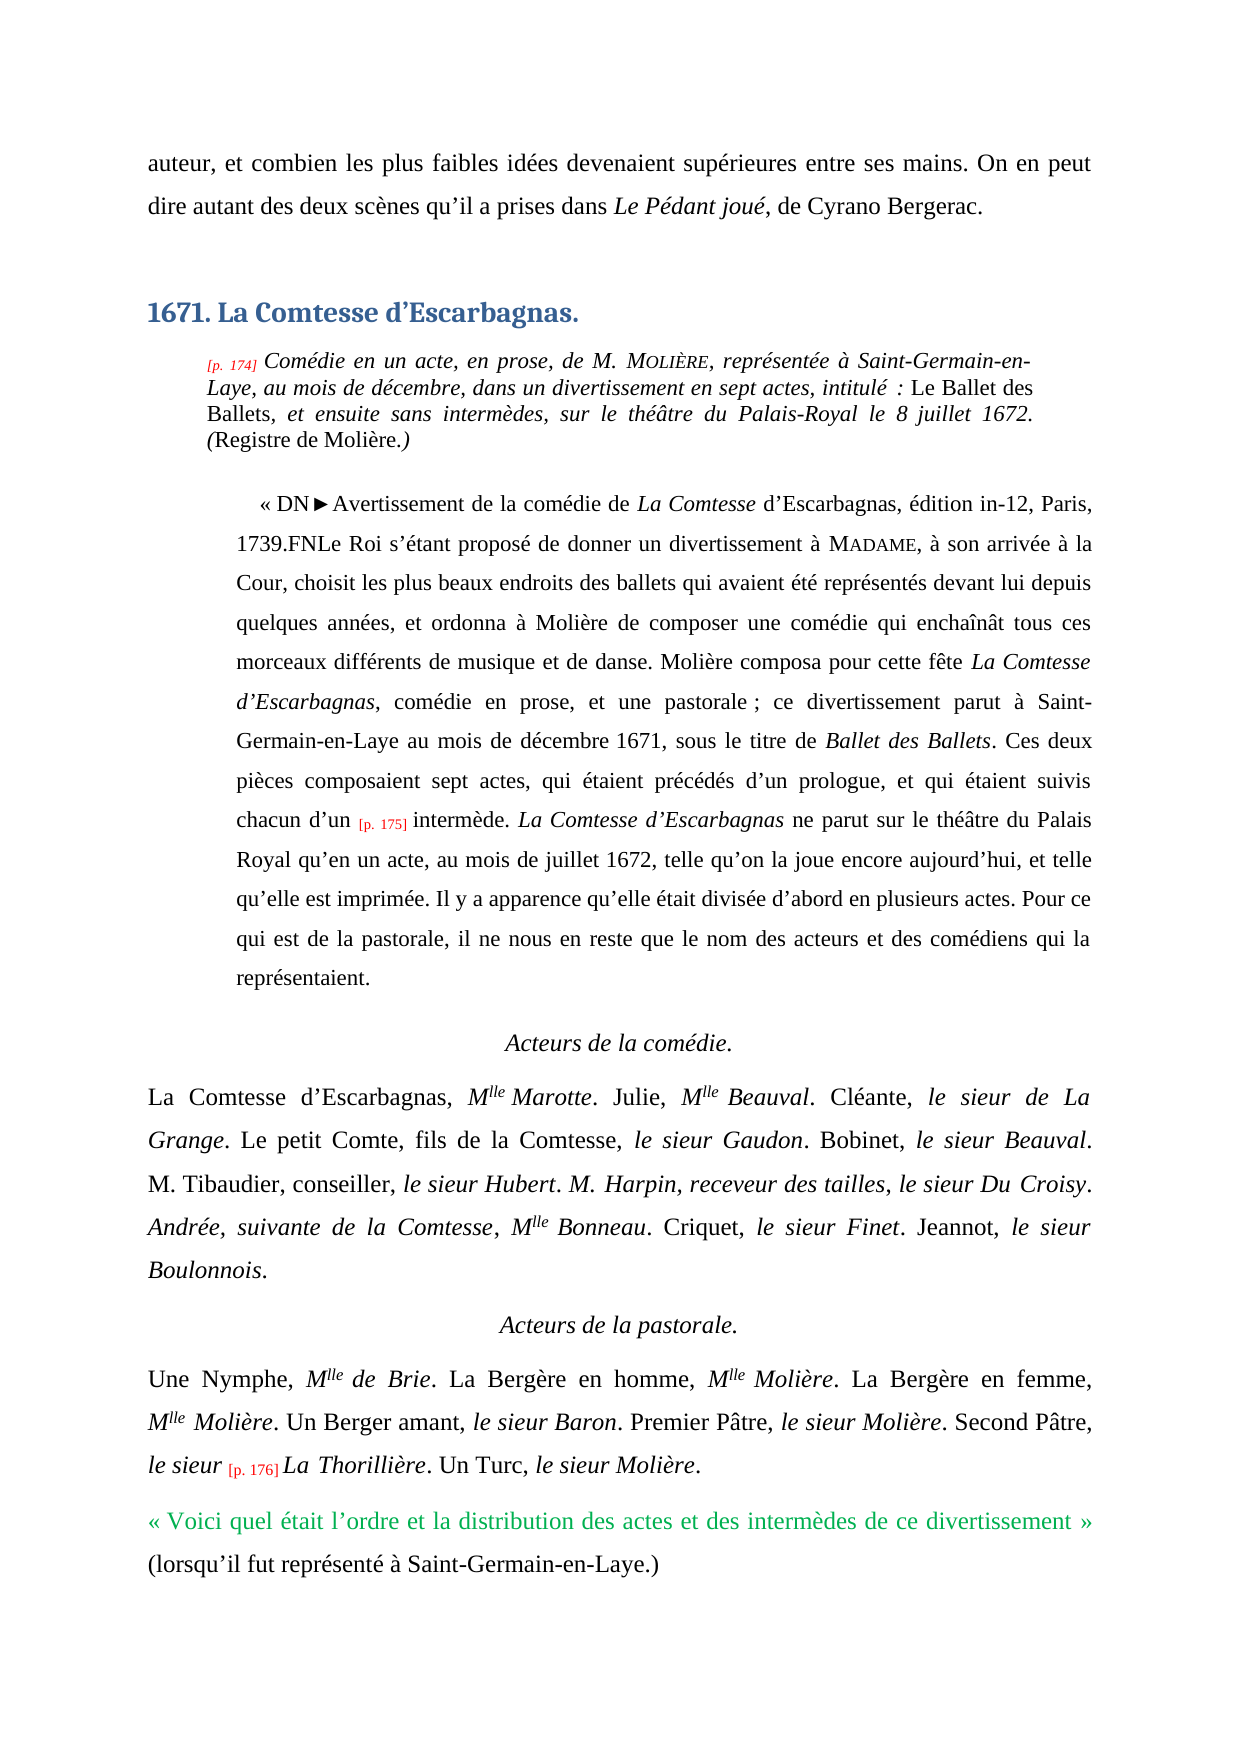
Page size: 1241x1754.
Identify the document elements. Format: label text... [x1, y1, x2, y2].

text La Comtesse d’Escarbagnas, Mlle Marotte. Julie, Mlle Beauval. Cléante, le sieur de La Grange. Le petit Comte, fils de la Comtesse, le sieur Gaudon. Bobinet, le sieur Beauval. M. Tibaudier, conseiller, le sieur Hubert. M. Harpin, receveur des tailles, le sieur Du Croisy. Andrée, suivante de la Comtesse, Mlle Bonneau. Criquet, le sieur Finet. Jeannot, le sieur Boulonnois. [148, 1082, 1093, 1284]
text [p. 174] Comédie en un acte, en prose, de M. Molière, représentée à Saint-Germain-en-Laye, au mois de décembre, dans un divertissement en sept actes, intitulé : Le Ballet des Ballets, et ensuite sans intermèdes, sur le théâtre du Palais-Royal le 8 juillet 1672. (Registre de Molière.) [207, 347, 1033, 453]
text auteur, et combien les plus faibles idées devenaient supérieures entre ses mains. On en peut dire autant des deux scènes qu’il a prises dans Le Pédant joué, de Cyrano Bergerac. [148, 148, 1093, 219]
text « Voici quel était l’ordre et la distribution des actes et des intermèdes de ce divertissement » (lorsqu’il fut représenté à Saint-Germain-en-Laye.) [148, 1506, 1093, 1578]
text « DN►Avertissement de la comédie de La Comtesse d’Escarbagnas, édition in-12, Paris, 1739.FNLe Roi s’étant proposé de donner un divertissement à Madame, à son arrivée à la Cour, choisit les plus beaux endroits des ballets qui avaient été représentés devant lui depuis quelques années, et ordonna à Molière de composer une comédie qui enchaînât tous ces morceaux différents de musique et de danse. Molière composa pour cette fête La Comtesse d’Escarbagnas, comédie en prose, et une pastorale ; ce divertissement parut à Saint-Germain-en-Laye au mois de décembre 1671, sous le titre de Ballet des Ballets. Ces deux pièces composaient sept actes, qui étaient précédés d’un prologue, et qui étaient suivis chacun d’un [p. 175] intermède. La Comtesse d’Escarbagnas ne parut sur le théâtre du Palais Royal qu’en un acte, au mois de juillet 1672, telle qu’on la joue encore aujourd’hui, et telle qu’elle est imprimée. Il y a apparence qu’elle était divisée d’abord en plusieurs actes. Pour ce qui est de la pastorale, il ne nous en reste que le nom des acteurs et des comédiens qui la représentaient. [236, 490, 1093, 990]
text Acteurs de la comédie. [148, 1028, 1093, 1057]
subtitle 1671. La Comtesse d’Escarbagnas. [148, 296, 1093, 330]
text Une Nymphe, Mlle de Brie. La Bergère en homme, Mlle Molière. La Bergère en femme, Mlle Molière. Un Berger amant, le sieur Baron. Premier Pâtre, le sieur Molière. Second Pâtre, le sieur [p. 176] La Thorillière. Un Turc, le sieur Molière. [148, 1364, 1093, 1479]
text Acteurs de la pastorale. [148, 1311, 1093, 1339]
